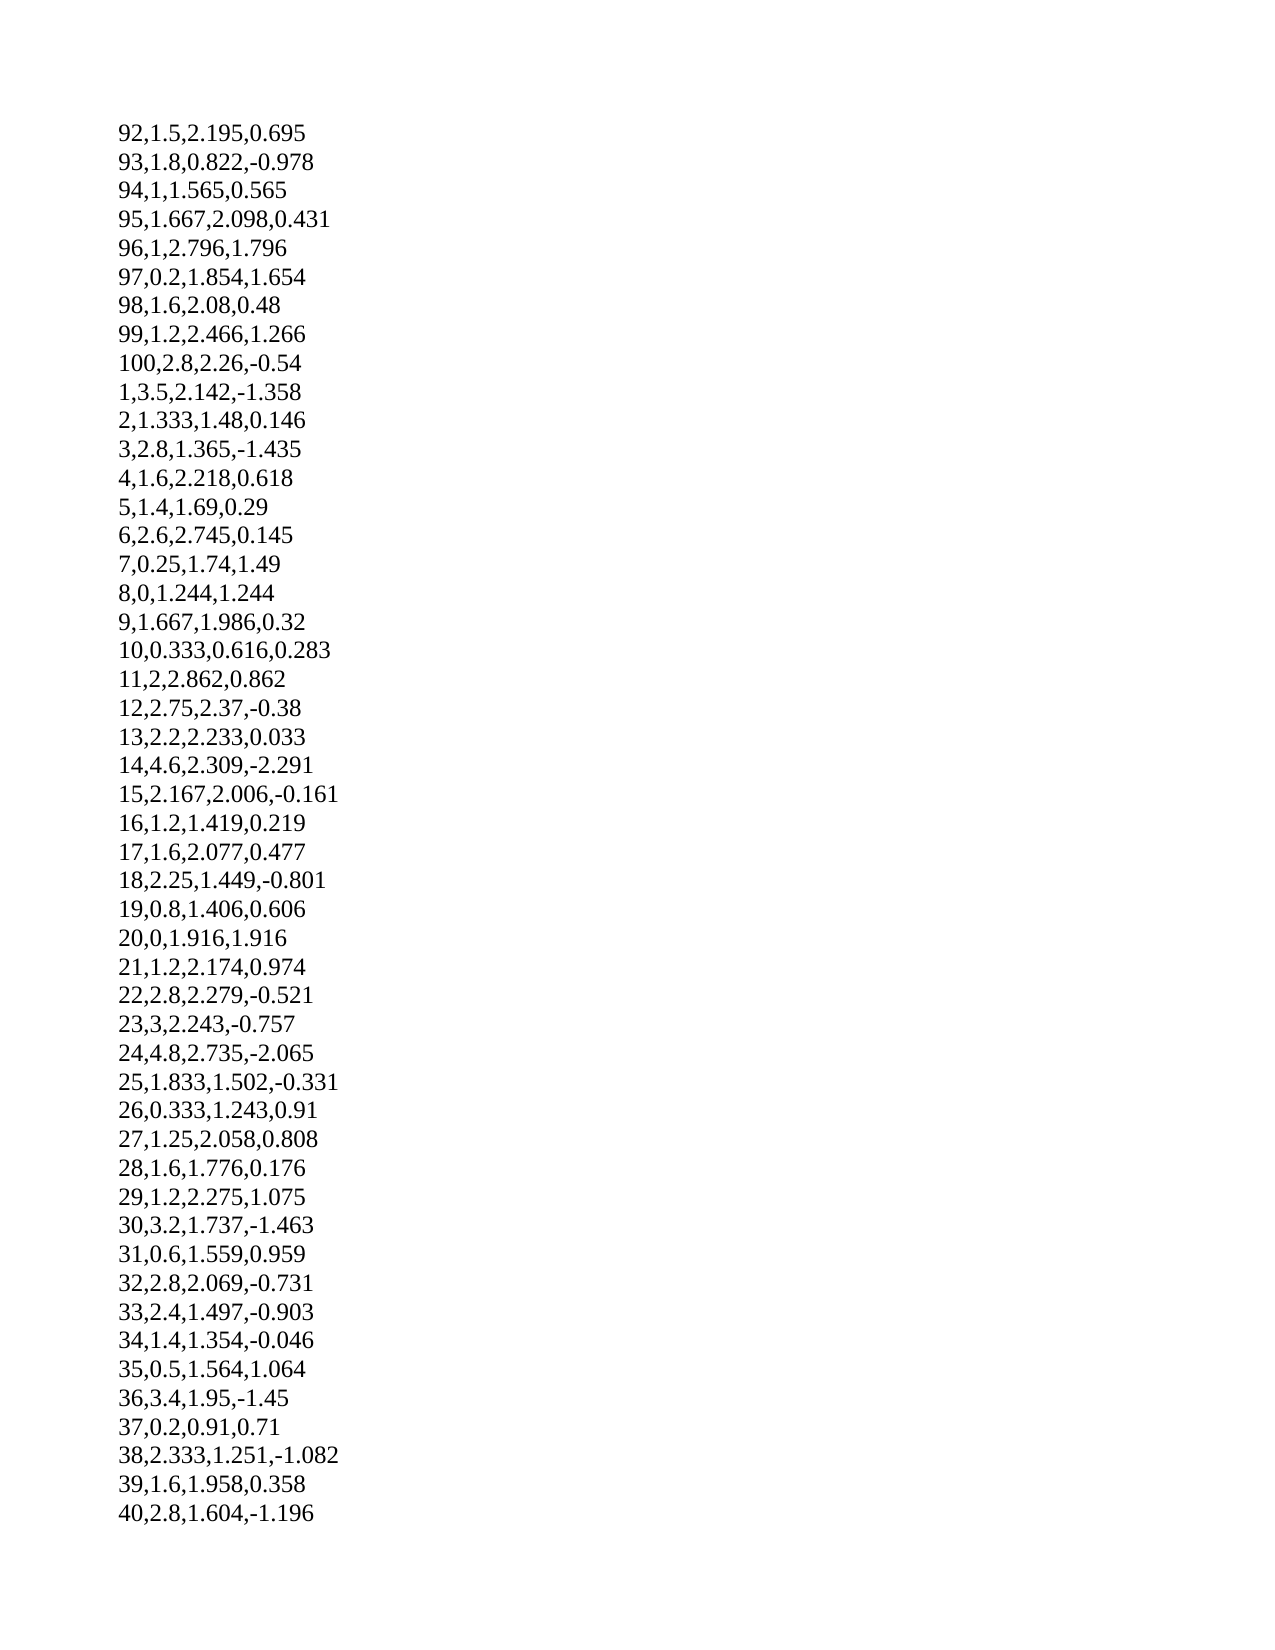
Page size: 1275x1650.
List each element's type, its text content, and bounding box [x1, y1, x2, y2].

text 12,2.75,2.37,-0.38 [118, 693, 1157, 722]
text 39,1.6,1.958,0.358 [118, 1469, 1157, 1498]
text 17,1.6,2.077,0.477 [118, 837, 1157, 866]
text 40,2.8,1.604,-1.196 [118, 1498, 1157, 1527]
text 27,1.25,2.058,0.808 [118, 1124, 1157, 1153]
text 31,0.6,1.559,0.959 [118, 1239, 1157, 1268]
text 29,1.2,2.275,1.075 [118, 1182, 1157, 1211]
text 33,2.4,1.497,-0.903 [118, 1297, 1157, 1326]
text 3,2.8,1.365,-1.435 [118, 434, 1157, 463]
text 28,1.6,1.776,0.176 [118, 1153, 1157, 1182]
text 10,0.333,0.616,0.283 [118, 636, 1157, 664]
text 15,2.167,2.006,-0.161 [118, 779, 1157, 808]
text 20,0,1.916,1.916 [118, 923, 1157, 952]
text 37,0.2,0.91,0.71 [118, 1412, 1157, 1441]
text 11,2,2.862,0.862 [118, 664, 1157, 693]
text 9,1.667,1.986,0.32 [118, 607, 1157, 636]
text 23,3,2.243,-0.757 [118, 1009, 1157, 1038]
text 16,1.2,1.419,0.219 [118, 808, 1157, 837]
text 26,0.333,1.243,0.91 [118, 1096, 1157, 1124]
text 38,2.333,1.251,-1.082 [118, 1441, 1157, 1469]
text 7,0.25,1.74,1.49 [118, 549, 1157, 578]
text 34,1.4,1.354,-0.046 [118, 1326, 1157, 1354]
text 92,1.5,2.195,0.695 [118, 118, 1157, 147]
text 35,0.5,1.564,1.064 [118, 1354, 1157, 1383]
text 98,1.6,2.08,0.48 [118, 291, 1157, 319]
text 1,3.5,2.142,-1.358 [118, 377, 1157, 406]
text 8,0,1.244,1.244 [118, 578, 1157, 607]
text 36,3.4,1.95,-1.45 [118, 1383, 1157, 1412]
text 96,1,2.796,1.796 [118, 233, 1157, 262]
text 14,4.6,2.309,-2.291 [118, 751, 1157, 779]
text 95,1.667,2.098,0.431 [118, 204, 1157, 233]
text 25,1.833,1.502,-0.331 [118, 1067, 1157, 1096]
text 32,2.8,2.069,-0.731 [118, 1268, 1157, 1297]
text 93,1.8,0.822,-0.978 [118, 147, 1157, 176]
text 4,1.6,2.218,0.618 [118, 463, 1157, 492]
text 24,4.8,2.735,-2.065 [118, 1038, 1157, 1067]
text 30,3.2,1.737,-1.463 [118, 1211, 1157, 1239]
text 22,2.8,2.279,-0.521 [118, 981, 1157, 1009]
text 13,2.2,2.233,0.033 [118, 722, 1157, 751]
text 100,2.8,2.26,-0.54 [118, 348, 1157, 377]
text 5,1.4,1.69,0.29 [118, 492, 1157, 521]
text 94,1,1.565,0.565 [118, 176, 1157, 204]
text 6,2.6,2.745,0.145 [118, 521, 1157, 549]
text 21,1.2,2.174,0.974 [118, 952, 1157, 981]
text 19,0.8,1.406,0.606 [118, 894, 1157, 923]
text 18,2.25,1.449,-0.801 [118, 866, 1157, 894]
text 2,1.333,1.48,0.146 [118, 406, 1157, 434]
text 99,1.2,2.466,1.266 [118, 319, 1157, 348]
text 97,0.2,1.854,1.654 [118, 262, 1157, 291]
